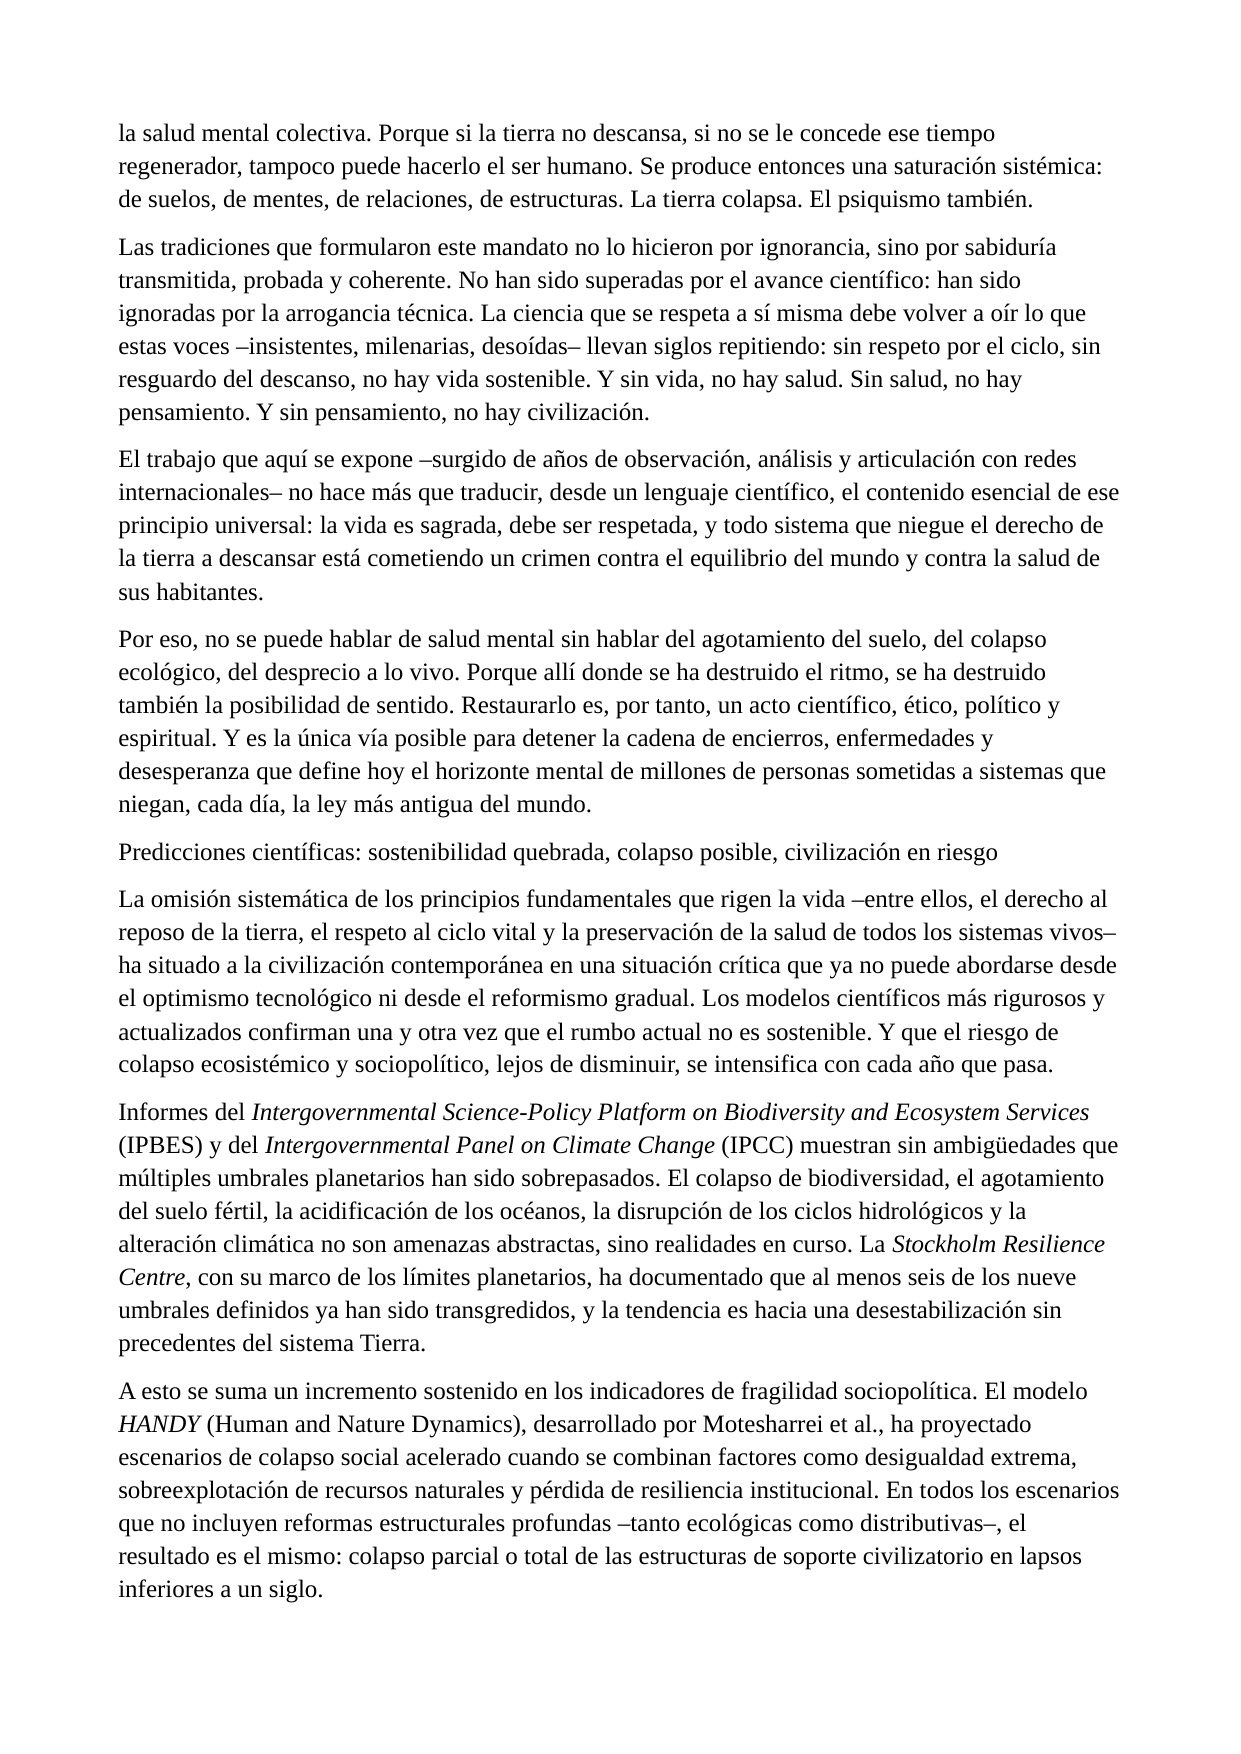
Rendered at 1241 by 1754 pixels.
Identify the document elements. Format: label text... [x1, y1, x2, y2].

text El trabajo que aquí se expone –surgido de años de observación, análisis y articulación con redes internacionales– no hace más que traducir, desde un lenguaje científico, el contenido esencial de ese principio universal: la vida es sagrada, debe ser respetada, y todo sistema que niegue el derecho de la tierra a descansar está cometiendo un crimen contra el equilibrio del mundo y contra la salud de sus habitantes. [118, 444, 1122, 605]
text Las tradiciones que formularon este mandato no lo hicieron por ignorancia, sino por sabiduría transmitida, probada y coherente. No han sido superadas por el avance científico: han sido ignoradas por la arrogancia técnica. La ciencia que se respeta a sí misma debe volver a oír lo que estas voces –insistentes, milenarias, desoídas– llevan siglos repitiendo: sin respeto por el ciclo, sin resguardo del descanso, no hay vida sostenible. Y sin vida, no hay salud. Sin salud, no hay pensamiento. Y sin pensamiento, no hay civilización. [118, 232, 1122, 426]
text la salud mental colectiva. Porque si la tierra no descansa, si no se le concede ese tiempo regenerador, tampoco puede hacerlo el ser humano. Se produce entonces una saturación sistémica: de suelos, de mentes, de relaciones, de estructuras. La tierra colapsa. El psiquismo también. [118, 118, 1122, 213]
text Predicciones científicas: sostenibilidad quebrada, colapso posible, civilización en riesgo [118, 837, 1122, 866]
text Por eso, no se puede hablar de salud mental sin hablar del agotamiento del suelo, del colapso ecológico, del desprecio a lo vivo. Porque allí donde se ha destruido el ritmo, se ha destruido también la posibilidad de sentido. Restaurarlo es, por tanto, un acto científico, ético, político y espiritual. Y es la única vía posible para detener la cadena de encierros, enfermedades y desesperanza que define hoy el horizonte mental de millones de personas sometidas a sistemas que niegan, cada día, la ley más antigua del mundo. [118, 624, 1122, 818]
text A esto se suma un incremento sostenido en los indicadores de fragilidad sociopolítica. El modelo HANDY (Human and Nature Dynamics), desarrollado por Motesharrei et al., ha proyectado escenarios de colapso social acelerado cuando se combinan factores como desigualdad extrema, sobreexplotación de recursos naturales y pérdida de resiliencia institucional. En todos los escenarios que no incluyen reformas estructurales profundas –tanto ecológicas como distributivas–, el resultado es el mismo: colapso parcial o total de las estructuras de soporte civilizatorio en lapsos inferiores a un siglo. [118, 1376, 1122, 1603]
text Informes del Intergovernmental Science-Policy Platform on Biodiversity and Ecosystem Services (IPBES) y del Intergovernmental Panel on Climate Change (IPCC) muestran sin ambigüedades que múltiples umbrales planetarios han sido sobrepasados. El colapso de biodiversidad, el agotamiento del suelo fértil, la acidificación de los océanos, la disrupción de los ciclos hidrológicos y la alteración climática no son amenazas abstractas, sino realidades en curso. La Stockholm Resilience Centre, con su marco de los límites planetarios, ha documentado que al menos seis de los nueve umbrales definidos ya han sido transgredidos, y la tendencia es hacia una desestabilización sin precedentes del sistema Tierra. [118, 1097, 1122, 1357]
text La omisión sistemática de los principios fundamentales que rigen la vida –entre ellos, el derecho al reposo de la tierra, el respeto al ciclo vital y la preservación de la salud de todos los sistemas vivos– ha situado a la civilización contemporánea en una situación crítica que ya no puede abordarse desde el optimismo tecnológico ni desde el reformismo gradual. Los modelos científicos más rigurosos y actualizados confirman una y otra vez que el rumbo actual no es sostenible. Y que el riesgo de colapso ecosistémico y sociopolítico, lejos de disminuir, se intensifica con cada año que pasa. [118, 884, 1122, 1078]
